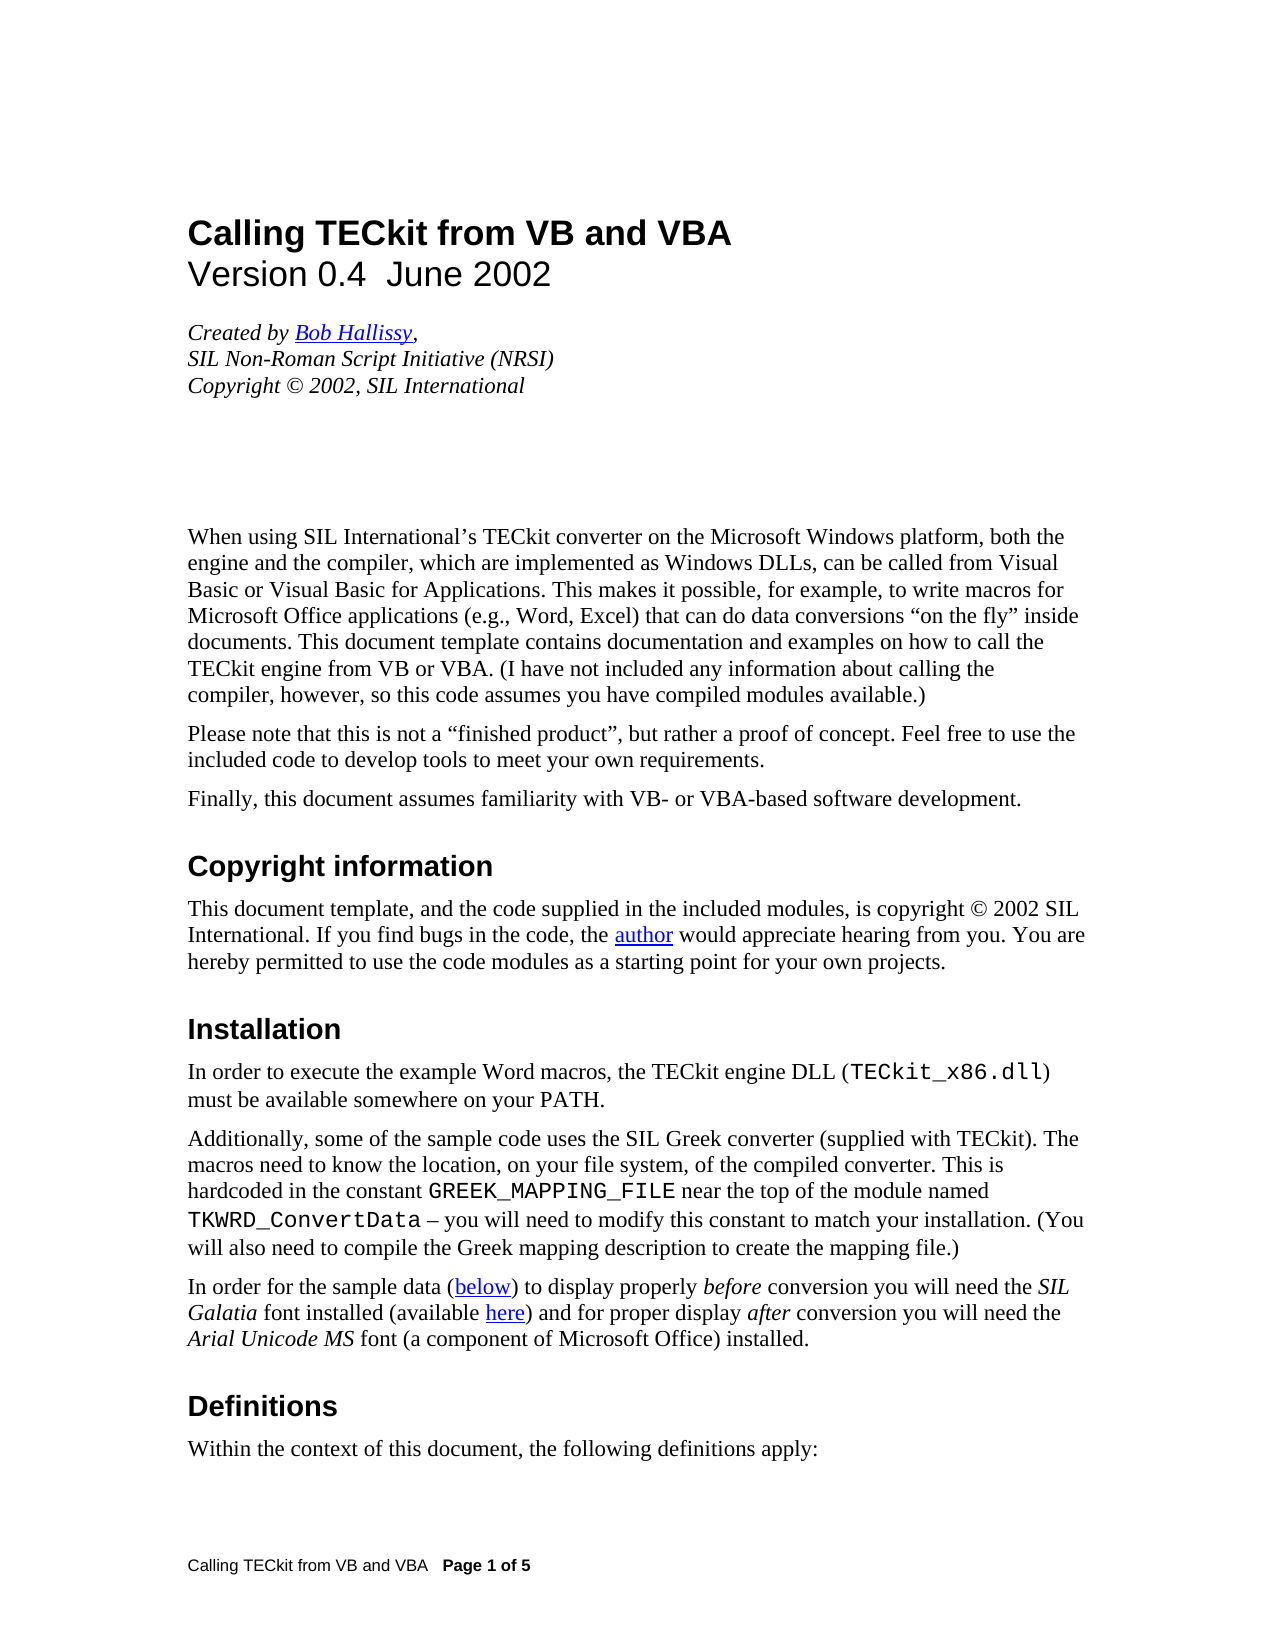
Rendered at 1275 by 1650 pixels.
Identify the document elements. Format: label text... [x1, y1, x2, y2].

text Additionally, some of the sample code uses the SIL Greek converter (supplied with TECkit). The macros need to know the location, on your file system, of the compiled converter. This is hardcoded in the constant GREEK_MAPPING_FILE near the top of the module named TKWRD_ConvertData – you will need to modify this constant to match your installation. (You will also need to compile the Greek mapping description to create the mapping file.) [187, 1125, 1087, 1260]
text In order to execute the example Word macros, the TECkit engine DLL (TECkit_x86.dll) must be available somewhere on your PATH. [187, 1058, 1087, 1112]
subtitle Installation [187, 1012, 1087, 1045]
text Within the context of this document, the following definitions apply: [187, 1435, 1087, 1462]
subtitle Copyright information [187, 849, 1087, 883]
subtitle Version 0.4 June 2002 [187, 253, 1087, 294]
subtitle Definitions [187, 1389, 1087, 1423]
text Finally, this document assumes familiarity with VB- or VBA-based software development. [187, 785, 1087, 812]
text In order for the sample data (below) to display properly before conversion you will need the SIL Galatia font installed (available here) and for proper display after conversion you will need the Arial Unicode MS font (a component of Microsoft Office) installed. [187, 1273, 1087, 1352]
title Calling TECkit from VB and VBA [187, 212, 1087, 253]
text Created by Bob Hallissy, SIL Non-Roman Script Initiative (NRSI) Copyright © 2002, SIL International [187, 319, 1087, 398]
text Please note that this is not a “finished product”, but rather a proof of concept. Feel free to use the included code to develop tools to meet your own requirements. [187, 720, 1087, 773]
text When using SIL International’s TECkit converter on the Microsoft Windows platform, both the engine and the compiler, which are implemented as Windows DLLs, can be called from Visual Basic or Visual Basic for Applications. This makes it possible, for example, to write macros for Microsoft Office applications (e.g., Word, Excel) that can do data conversions “on the fly” inside documents. This document template contains documentation and examples on how to call the TECkit engine from VB or VBA. (I have not included any information about calling the compiler, however, so this code assumes you have compiled modules available.) [187, 523, 1087, 707]
text This document template, and the code supplied in the included modules, is copyright © 2002 SIL International. If you find bugs in the code, the author would appreciate hearing from you. You are hereby permitted to use the code modules as a starting point for your own projects. [187, 895, 1087, 974]
